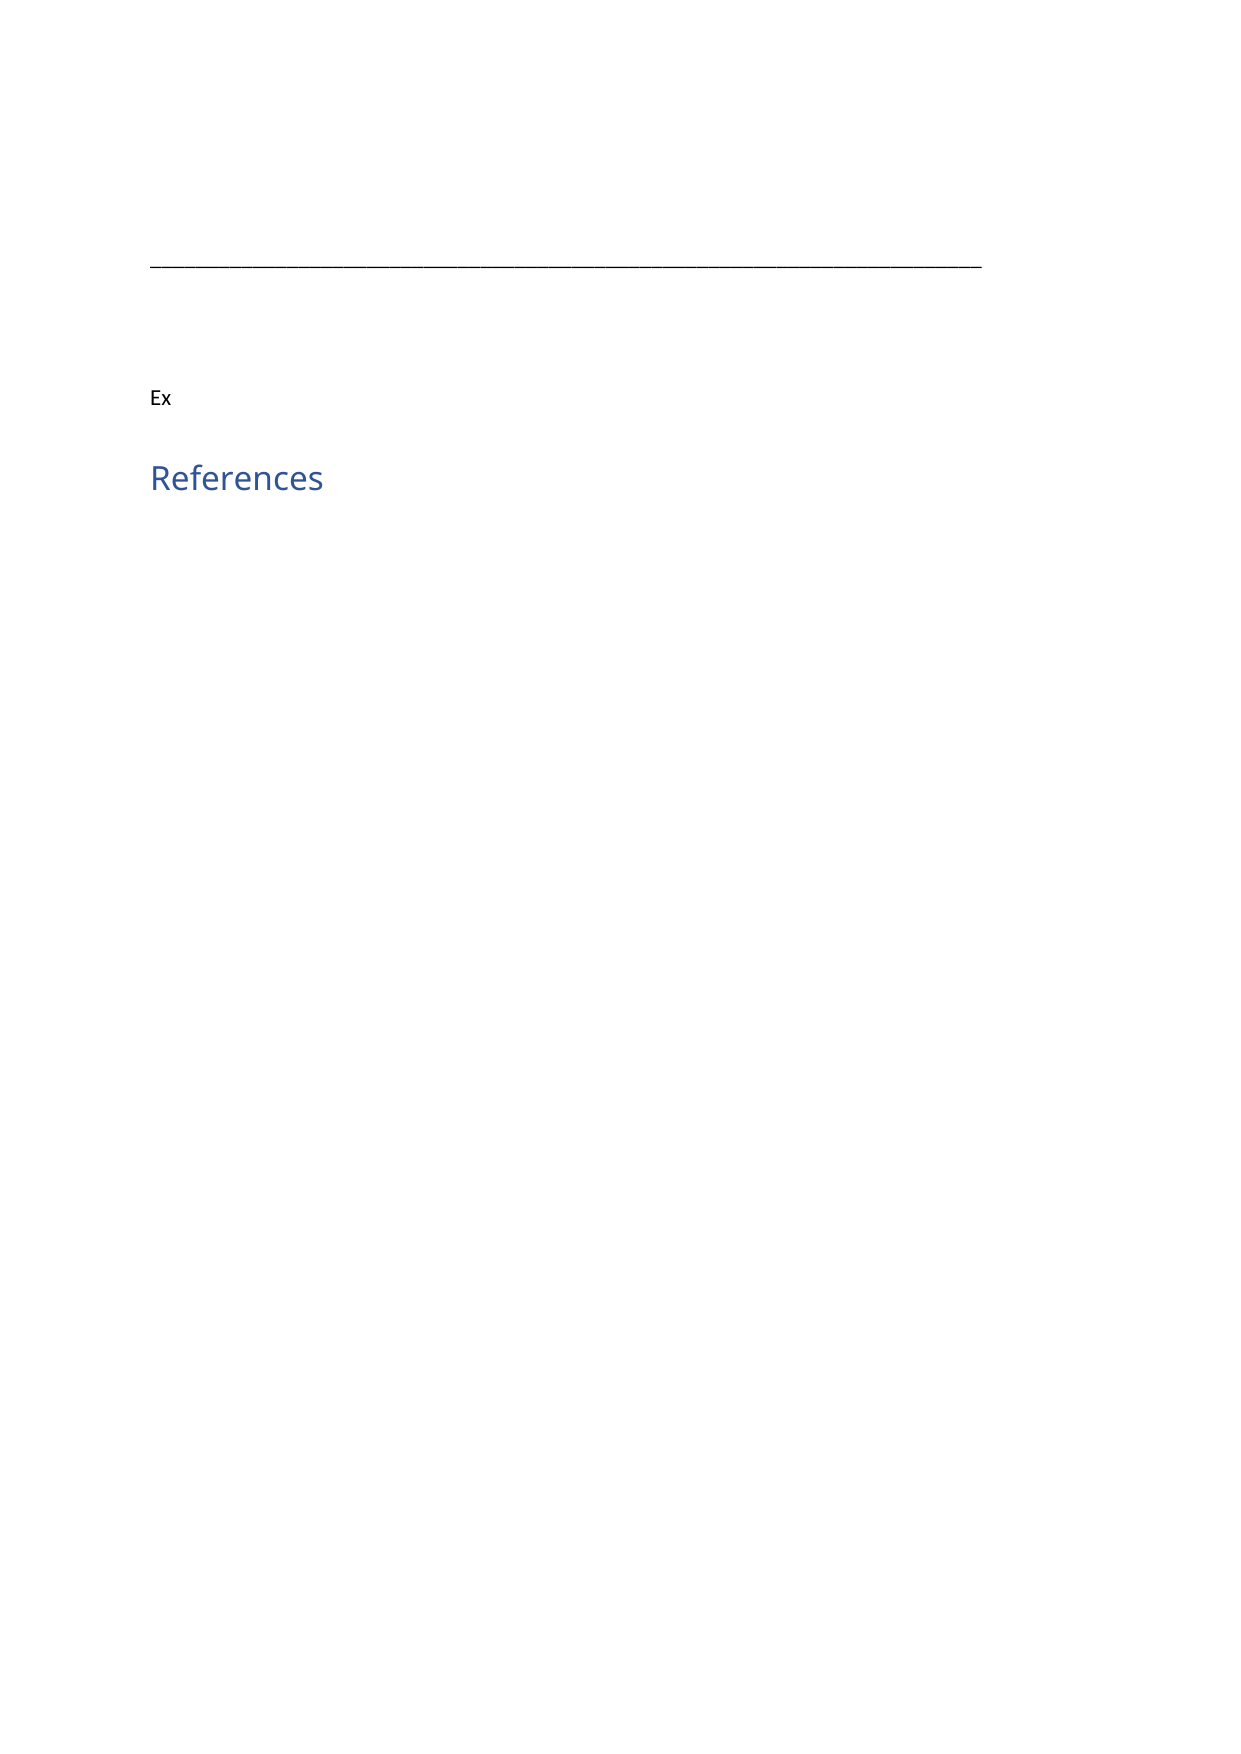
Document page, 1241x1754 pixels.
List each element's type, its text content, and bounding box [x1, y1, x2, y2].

text Ex [150, 383, 1090, 411]
text _________________________________________________________________________ [150, 243, 1090, 271]
subtitle References [150, 454, 1090, 500]
